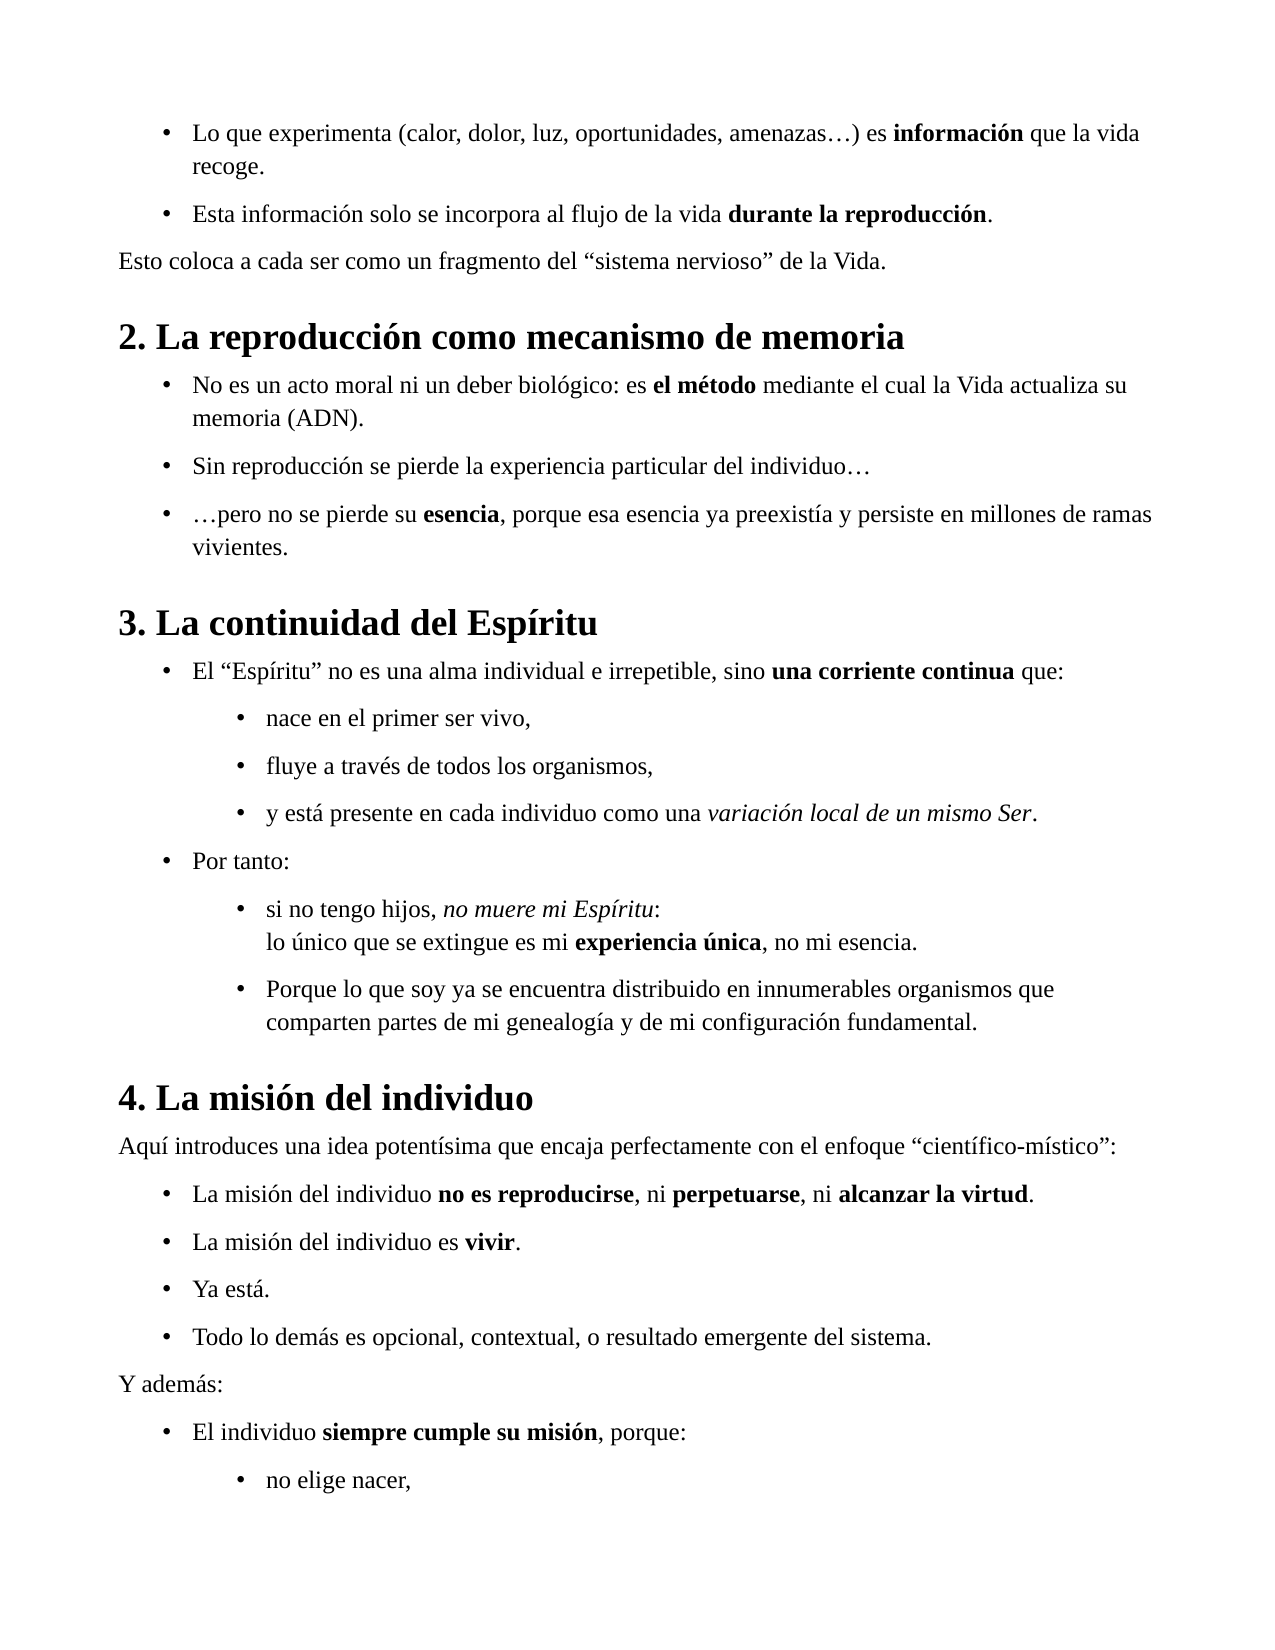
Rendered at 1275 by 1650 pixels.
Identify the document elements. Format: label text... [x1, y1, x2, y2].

list y está presente en cada individuo como una variación local de un mismo Ser. [236, 798, 1157, 827]
list no elige nacer, [236, 1465, 1157, 1493]
subtitle 2. La reproducción como mecanismo de memoria [118, 315, 1157, 358]
list Porque lo que soy ya se encuentra distribuido en innumerables organismos que comparten partes de mi genealogía y de mi configuración fundamental. [236, 974, 1157, 1036]
list nace en el primer ser vivo, [236, 703, 1157, 732]
text Y además: [118, 1369, 1157, 1398]
list Lo que experimenta (calor, dolor, luz, oportunidades, amenazas…) es información que la vida recoge. [162, 118, 1157, 180]
text Esto coloca a cada ser como un fragmento del “sistema nervioso” de la Vida. [118, 246, 1157, 275]
subtitle 4. La misión del individuo [118, 1076, 1157, 1119]
list Por tanto: [162, 846, 1157, 875]
list Ya está. [162, 1274, 1157, 1303]
list Sin reproducción se pierde la experiencia particular del individuo… [162, 451, 1157, 480]
list La misión del individuo es vivir. [162, 1227, 1157, 1255]
list La misión del individuo no es reproducirse, ni perpetuarse, ni alcanzar la virtud. [162, 1179, 1157, 1208]
text Aquí introduces una idea potentísima que encaja perfectamente con el enfoque “científico-místico”: [118, 1131, 1157, 1160]
list si no tengo hijos, no muere mi Espíritu: lo único que se extingue es mi experiencia única, no mi esencia. [236, 894, 1157, 956]
list …pero no se pierde su esencia, porque esa esencia ya preexistía y persiste en millones de ramas vivientes. [162, 499, 1157, 560]
subtitle 3. La continuidad del Espíritu [118, 600, 1157, 643]
list El “Espíritu” no es una alma individual e irrepetible, sino una corriente continua que: [162, 656, 1157, 684]
list El individuo siempre cumple su misión, porque: [162, 1417, 1157, 1446]
list Esta información solo se incorpora al flujo de la vida durante la reproducción. [162, 199, 1157, 227]
list fluye a través de todos los organismos, [236, 751, 1157, 780]
list Todo lo demás es opcional, contextual, o resultado emergente del sistema. [162, 1322, 1157, 1351]
list No es un acto moral ni un deber biológico: es el método mediante el cual la Vida actualiza su memoria (ADN). [162, 370, 1157, 432]
